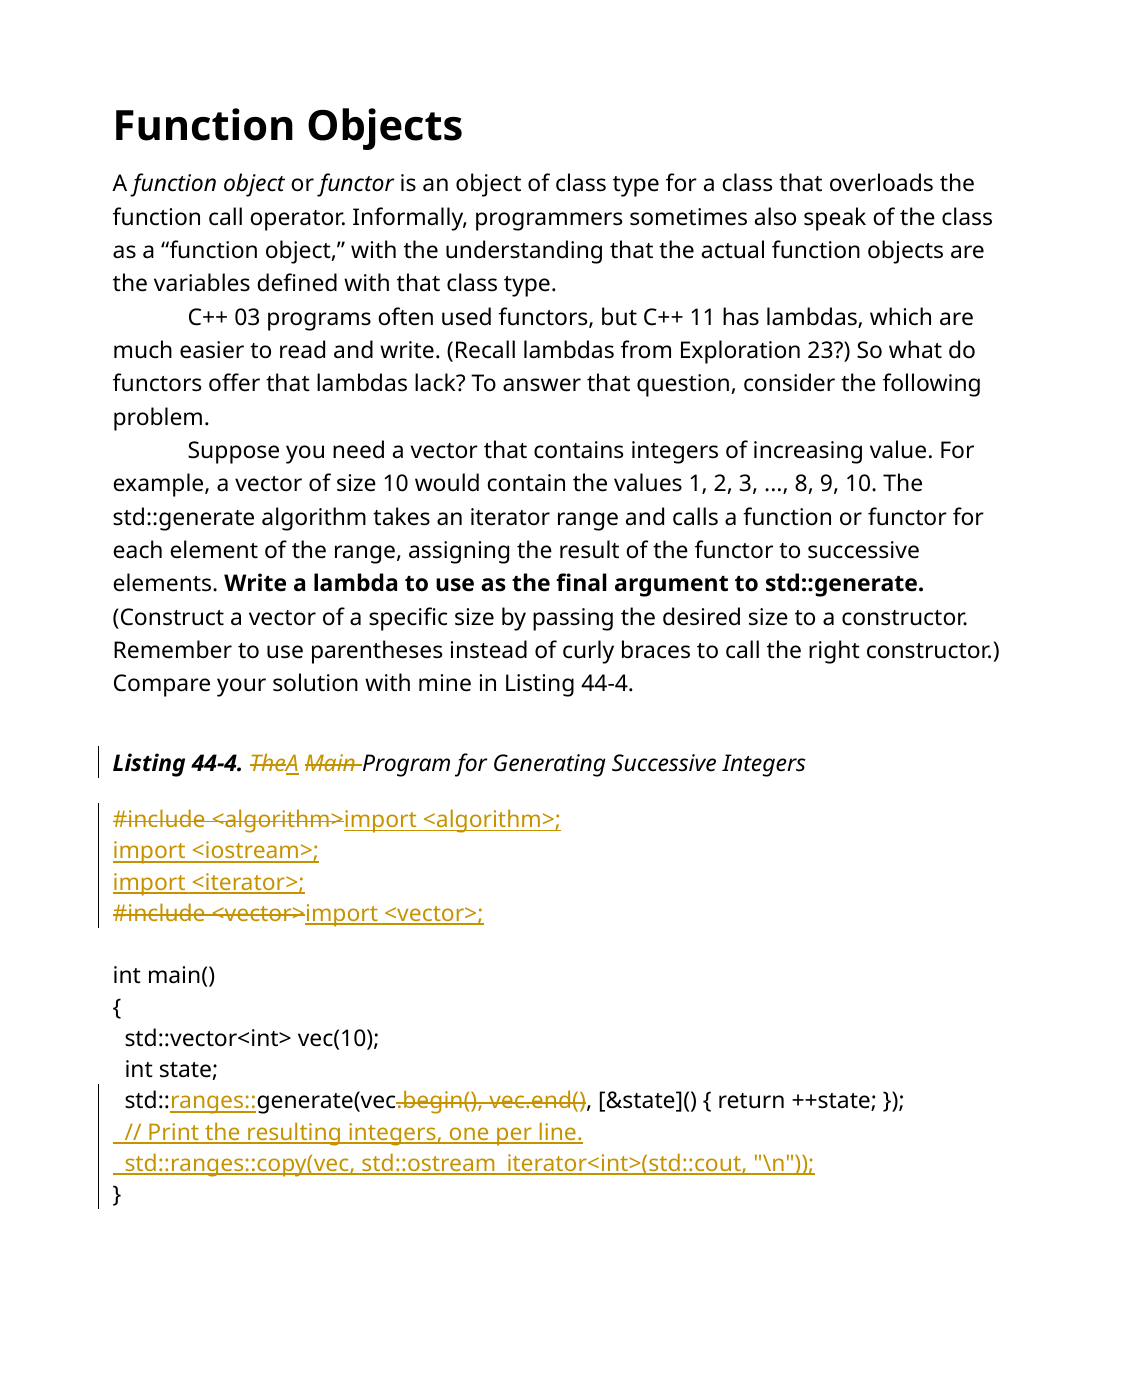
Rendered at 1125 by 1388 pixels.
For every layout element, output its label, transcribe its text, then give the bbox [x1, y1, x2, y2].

text import <vector>; [112, 897, 1012, 928]
text std::vector<int> vec(10); [112, 1022, 1012, 1053]
text A function object or functor is an object of class type for a class that overloads the function call operator. Informally, programmers sometimes also speak of the class as a “function object,” with the understanding that the actual function objects are the variables defined with that class type. [112, 165, 1012, 298]
text // Print the resulting integers, one per line. [112, 1116, 1012, 1147]
text int main() [112, 959, 1012, 991]
text { [112, 991, 1012, 1022]
text C++ 03 programs often used functors, but C++ 11 has lambdas, which are much easier to read and write. (Recall lambdas from Exploration 23?) So what do functors offer that lambdas lack? To answer that question, consider the following problem. [112, 298, 1012, 432]
text int state; [112, 1053, 1012, 1084]
text import <iterator>; [112, 866, 1012, 897]
subtitle Function Objects [112, 96, 1012, 153]
text std::ranges::copy(vec, std::ostream_iterator<int>(std::cout, "\n")); [112, 1147, 1012, 1178]
text std::ranges::generate(vec, [&state]() { return ++state; }); [112, 1084, 1012, 1116]
text import <algorithm>; [112, 803, 1012, 834]
text Listing 44-4. A Program for Generating Successive Integers [112, 746, 1012, 778]
text import <iostream>; [112, 834, 1012, 866]
text } [112, 1178, 1012, 1209]
text Suppose you need a vector that contains integers of increasing value. For example, a vector of size 10 would contain the values 1, 2, 3, ..., 8, 9, 10. The std::generate algorithm takes an iterator range and calls a function or functor for each element of the range, assigning the result of the functor to successive elements. Write a lambda to use as the final argument to std::generate. (Construct a vector of a specific size by passing the desired size to a constructor. Remember to use parentheses instead of curly braces to call the right constructor.) Compare your solution with mine in Listing 44-4. [112, 432, 1012, 698]
